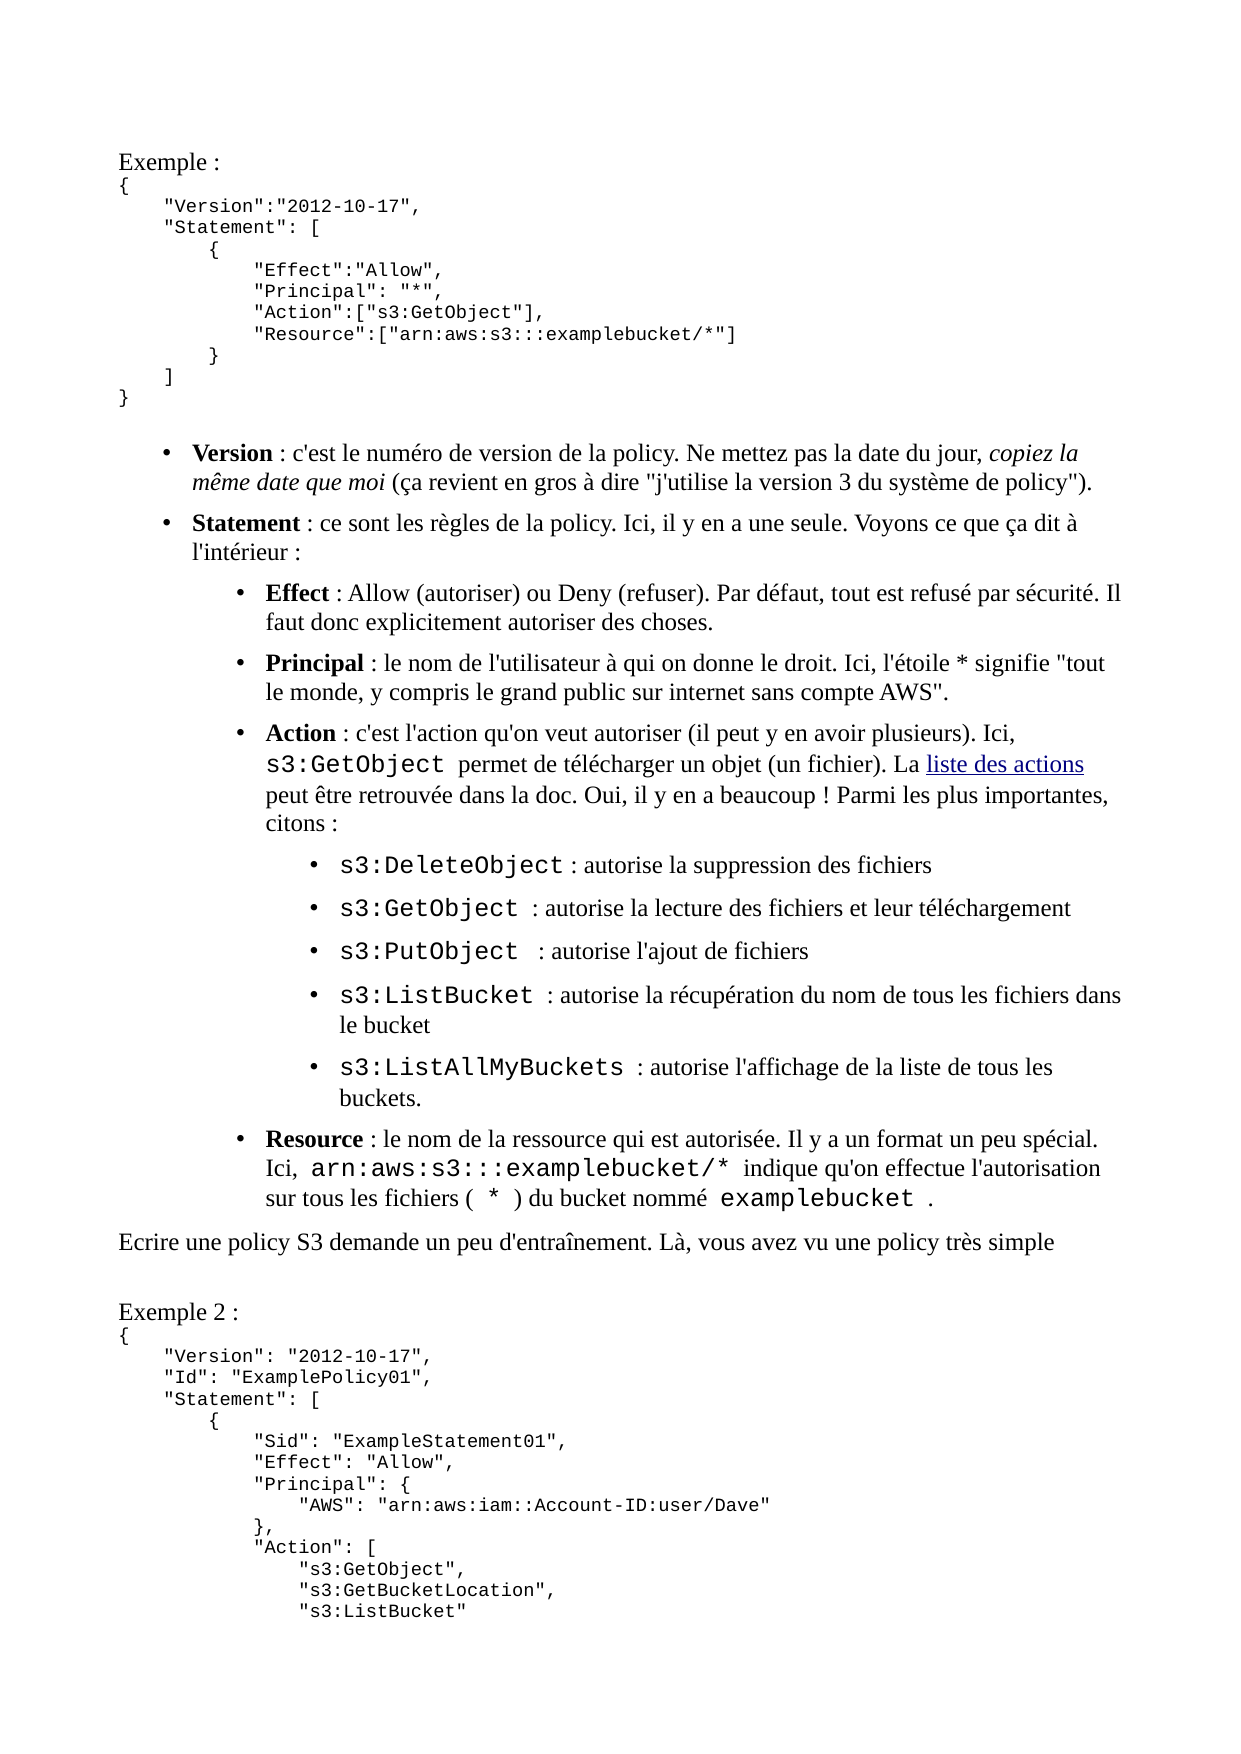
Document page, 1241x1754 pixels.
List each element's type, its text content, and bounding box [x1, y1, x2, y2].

text "s3:ListBucket" [118, 1602, 1122, 1623]
text "Effect": "Allow", [118, 1453, 1122, 1474]
list s3:PutObject : autorise l'ajout de fichiers [309, 936, 1122, 967]
list s3:DeleteObject : autorise la suppression des fichiers [309, 850, 1122, 881]
list Version : c'est le numéro de version de la policy. Ne mettez pas la date du jour, copiez la même date que moi (ça revient en gros à dire "j'utilise la version 3 du système de policy"). [162, 438, 1122, 496]
text "Sid": "ExampleStatement01", [118, 1432, 1122, 1453]
text { [118, 1326, 1122, 1347]
text Exemple : [118, 147, 1122, 176]
list Resource : le nom de la ressource qui est autorisée. Il y a un format un peu spécial. Ici, arn:aws:s3:::examplebucket/* indique qu'on effectue l'autorisation sur tous les fichiers ( * ) du bucket nommé examplebucket . [236, 1124, 1122, 1214]
list s3:ListAllMyBuckets : autorise l'affichage de la liste de tous les buckets. [309, 1052, 1122, 1111]
text "Action":["s3:GetObject"], [118, 303, 1122, 324]
text Ecrire une policy S3 demande un peu d'entraînement. Là, vous avez vu une policy très simple [118, 1227, 1122, 1256]
list s3:GetObject : autorise la lecture des fichiers et leur téléchargement [309, 893, 1122, 924]
list Statement : ce sont les règles de la policy. Ici, il y en a une seule. Voyons ce que ça dit à l'intérieur : [162, 508, 1122, 566]
text "AWS": "arn:aws:iam::Account-ID:user/Dave" [118, 1496, 1122, 1517]
text "Effect":"Allow", [118, 261, 1122, 282]
text "Principal": "*", [118, 282, 1122, 303]
text "Principal": { [118, 1474, 1122, 1496]
text { [118, 176, 1122, 197]
text Exemple 2 : [118, 1297, 1122, 1326]
text } [118, 388, 1122, 409]
text ] [118, 367, 1122, 388]
text "Id": "ExamplePolicy01", [118, 1368, 1122, 1389]
list Action : c'est l'action qu'on veut autoriser (il peut y en avoir plusieurs). Ici, s3:GetObject permet de télécharger un objet (un fichier). La liste des actions peut être retrouvée dans la doc. Oui, il y en a beaucoup ! Parmi les plus importantes, citons : [236, 718, 1122, 837]
text "Statement": [ [118, 218, 1122, 239]
text "Statement": [ [118, 1389, 1122, 1411]
text } [118, 346, 1122, 367]
text { [118, 239, 1122, 261]
text }, [118, 1517, 1122, 1538]
text "Action": [ [118, 1538, 1122, 1559]
list Principal : le nom de l'utilisateur à qui on donne le droit. Ici, l'étoile * signifie "tout le monde, y compris le grand public sur internet sans compte AWS". [236, 648, 1122, 706]
text "Resource":["arn:aws:s3:::examplebucket/*"] [118, 324, 1122, 346]
list Effect : Allow (autoriser) ou Deny (refuser). Par défaut, tout est refusé par sécurité. Il faut donc explicitement autoriser des choses. [236, 578, 1122, 636]
text { [118, 1411, 1122, 1432]
list s3:ListBucket : autorise la récupération du nom de tous les fichiers dans le bucket [309, 980, 1122, 1039]
text "s3:GetBucketLocation", [118, 1581, 1122, 1602]
text "s3:GetObject", [118, 1559, 1122, 1581]
text "Version": "2012-10-17", [118, 1347, 1122, 1368]
text "Version":"2012-10-17", [118, 197, 1122, 218]
